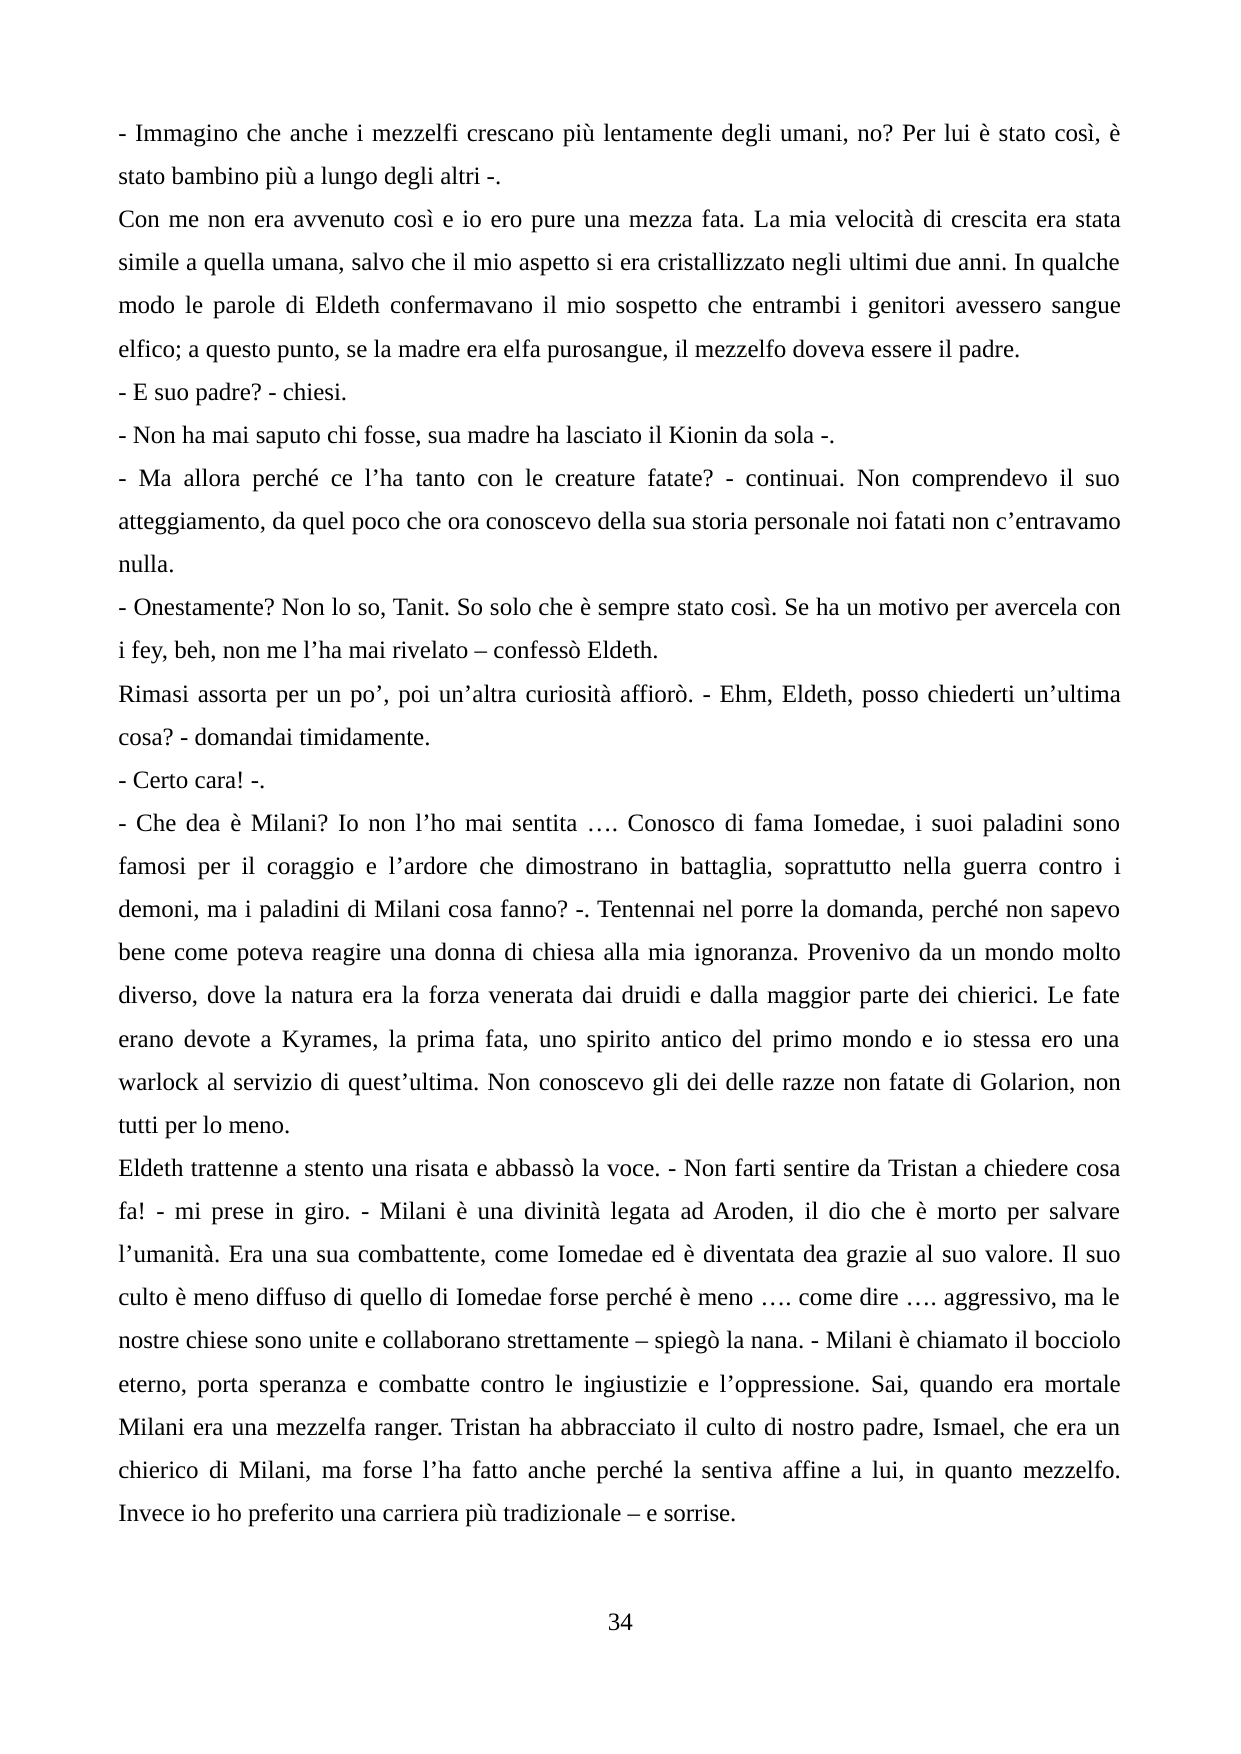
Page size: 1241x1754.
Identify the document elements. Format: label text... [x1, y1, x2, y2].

text Eldeth trattenne a stento una risata e abbassò la voce. - Non farti sentire da Tristan a chiedere cosa fa! - mi prese in giro. - Milani è una divinità legata ad Aroden, il dio che è morto per salvare l’umanità. Era una sua combattente, come Iomedae ed è diventata dea grazie al suo valore. Il suo culto è meno diffuso di quello di Iomedae forse perché è meno …. come dire …. aggressivo, ma le nostre chiese sono unite e collaborano strettamente – spiegò la nana. - Milani è chiamato il bocciolo eterno, porta speranza e combatte contro le ingiustizie e l’oppressione. Sai, quando era mortale Milani era una mezzelfa ranger. Tristan ha abbracciato il culto di nostro padre, Ismael, che era un chierico di Milani, ma forse l’ha fatto anche perché la sentiva affine a lui, in quanto mezzelfo. Invece io ho preferito una carriera più tradizionale – e sorrise. [118, 1153, 1122, 1527]
text - Certo cara! -. [118, 765, 1122, 794]
text - Onestamente? Non lo so, Tanit. So solo che è sempre stato così. Se ha un motivo per avercela con i fey, beh, non me l’ha mai rivelato – confessò Eldeth. [118, 592, 1122, 664]
text Rimasi assorta per un po’, poi un’altra curiosità affiorò. - Ehm, Eldeth, posso chiederti un’ultima cosa? - domandai timidamente. [118, 679, 1122, 751]
text - Ma allora perché ce l’ha tanto con le creature fatate? - continuai. Non comprendevo il suo atteggiamento, da quel poco che ora conoscevo della sua storia personale noi fatati non c’entravamo nulla. [118, 463, 1122, 578]
text - Che dea è Milani? Io non l’ho mai sentita …. Conosco di fama Iomedae, i suoi paladini sono famosi per il coraggio e l’ardore che dimostrano in battaglia, soprattutto nella guerra contro i demoni, ma i paladini di Milani cosa fanno? -. Tentennai nel porre la domanda, perché non sapevo bene come poteva reagire una donna di chiesa alla mia ignoranza. Provenivo da un mondo molto diverso, dove la natura era la forza venerata dai druidi e dalla maggior parte dei chierici. Le fate erano devote a Kyrames, la prima fata, uno spirito antico del primo mondo e io stessa ero una warlock al servizio di quest’ultima. Non conoscevo gli dei delle razze non fatate di Golarion, non tutti per lo meno. [118, 808, 1122, 1139]
text - Non ha mai saputo chi fosse, sua madre ha lasciato il Kionin da sola -. [118, 420, 1122, 449]
text - Immagino che anche i mezzelfi crescano più lentamente degli umani, no? Per lui è stato così, è stato bambino più a lungo degli altri -. [118, 118, 1122, 190]
text - E suo padre? - chiesi. [118, 377, 1122, 406]
text Con me non era avvenuto così e io ero pure una mezza fata. La mia velocità di crescita era stata simile a quella umana, salvo che il mio aspetto si era cristallizzato negli ultimi due anni. In qualche modo le parole di Eldeth confermavano il mio sospetto che entrambi i genitori avessero sangue elfico; a questo punto, se la madre era elfa purosangue, il mezzelfo doveva essere il padre. [118, 204, 1122, 362]
